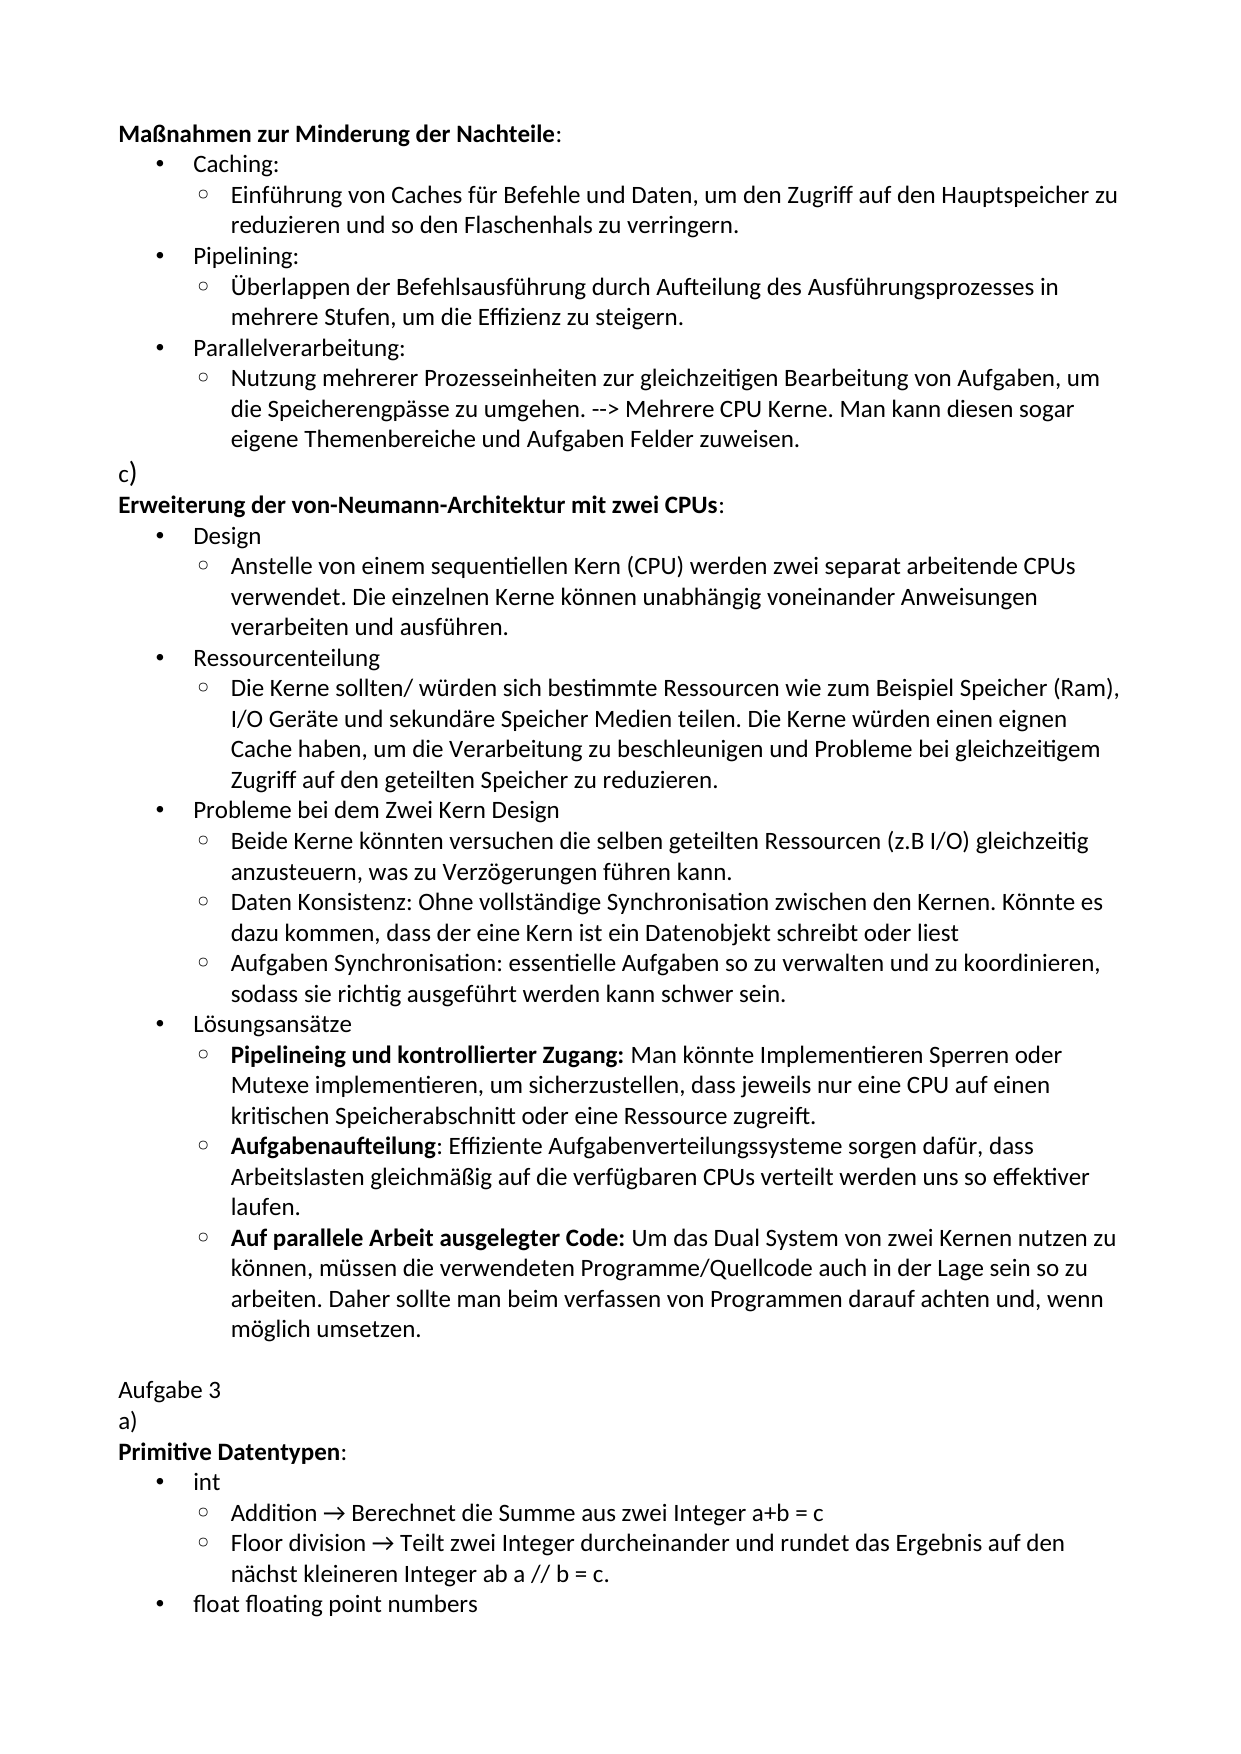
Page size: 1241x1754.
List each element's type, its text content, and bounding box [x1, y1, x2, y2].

list Lösungsansätze [156, 1008, 1122, 1039]
list int [156, 1466, 1122, 1497]
text Erweiterung der von-Neumann-Architektur mit zwei CPUs: [118, 489, 1122, 520]
text Primitive Datentypen: [118, 1436, 1122, 1466]
list Die Kerne sollten/ würden sich bestimmte Ressourcen wie zum Beispiel Speicher (Ram), I/O Geräte und sekundäre Speicher Medien teilen. Die Kerne würden einen eignen Cache haben, um die Verarbeitung zu beschleunigen und Probleme bei gleichzeitigem Zugriff auf den geteilten Speicher zu reduzieren. [193, 673, 1122, 795]
list Nutzung mehrerer Prozesseinheiten zur gleichzeitigen Bearbeitung von Aufgaben, um die Speicherengpässe zu umgehen. --> Mehrere CPU Kerne. Man kann diesen sogar eigene Themenbereiche und Aufgaben Felder zuweisen. [193, 362, 1122, 454]
list Einführung von Caches für Befehle und Daten, um den Zugriff auf den Hauptspeicher zu reduzieren und so den Flaschenhals zu verringern. [193, 179, 1122, 240]
list Design [156, 520, 1122, 551]
text Aufgabe 3 [118, 1374, 1122, 1405]
list Probleme bei dem Zwei Kern Design [156, 795, 1122, 825]
list Pipelineing und kontrollierter Zugang: Man könnte Implementieren Sperren oder Mutexe implementieren, um sicherzustellen, dass jeweils nur eine CPU auf einen kritischen Speicherabschnitt oder eine Ressource zugreift. [193, 1039, 1122, 1130]
list Beide Kerne könnten versuchen die selben geteilten Ressourcen (z.B I/O) gleichzeitig anzusteuern, was zu Verzögerungen führen kann. [193, 825, 1122, 886]
list Pipelining: [156, 240, 1122, 271]
list Daten Konsistenz: Ohne vollständige Synchronisation zwischen den Kernen. Könnte es dazu kommen, dass der eine Kern ist ein Datenobjekt schreibt oder liest [193, 886, 1122, 947]
text Maßnahmen zur Minderung der Nachteile: [118, 118, 1122, 149]
list Aufgaben Synchronisation: essentielle Aufgaben so zu verwalten und zu koordinieren, sodass sie richtig ausgeführt werden kann schwer sein. [193, 947, 1122, 1008]
list Ressourcenteilung [156, 642, 1122, 673]
list Addition → Berechnet die Summe aus zwei Integer a+b = c [193, 1497, 1122, 1527]
list Auf parallele Arbeit ausgelegter Code: Um das Dual System von zwei Kernen nutzen zu können, müssen die verwendeten Programme/Quellcode auch in der Lage sein so zu arbeiten. Daher sollte man beim verfassen von Programmen darauf achten und, wenn möglich umsetzen. [193, 1222, 1122, 1344]
list Anstelle von einem sequentiellen Kern (CPU) werden zwei separat arbeitende CPUs verwendet. Die einzelnen Kerne können unabhängig voneinander Anweisungen verarbeiten und ausführen. [193, 551, 1122, 642]
list float floating point numbers [156, 1588, 1122, 1619]
text a) [118, 1405, 1122, 1436]
list Caching: [156, 149, 1122, 179]
list Überlappen der Befehlsausführung durch Aufteilung des Ausführungsprozesses in mehrere Stufen, um die Effizienz zu steigern. [193, 271, 1122, 332]
text c) [118, 454, 1122, 489]
list Aufgabenaufteilung: Effiziente Aufgabenverteilungssysteme sorgen dafür, dass Arbeitslasten gleichmäßig auf die verfügbaren CPUs verteilt werden uns so effektiver laufen. [193, 1130, 1122, 1222]
list Floor division → Teilt zwei Integer durcheinander und rundet das Ergebnis auf den nächst kleineren Integer ab a // b = c. [193, 1527, 1122, 1588]
list Parallelverarbeitung: [156, 332, 1122, 362]
